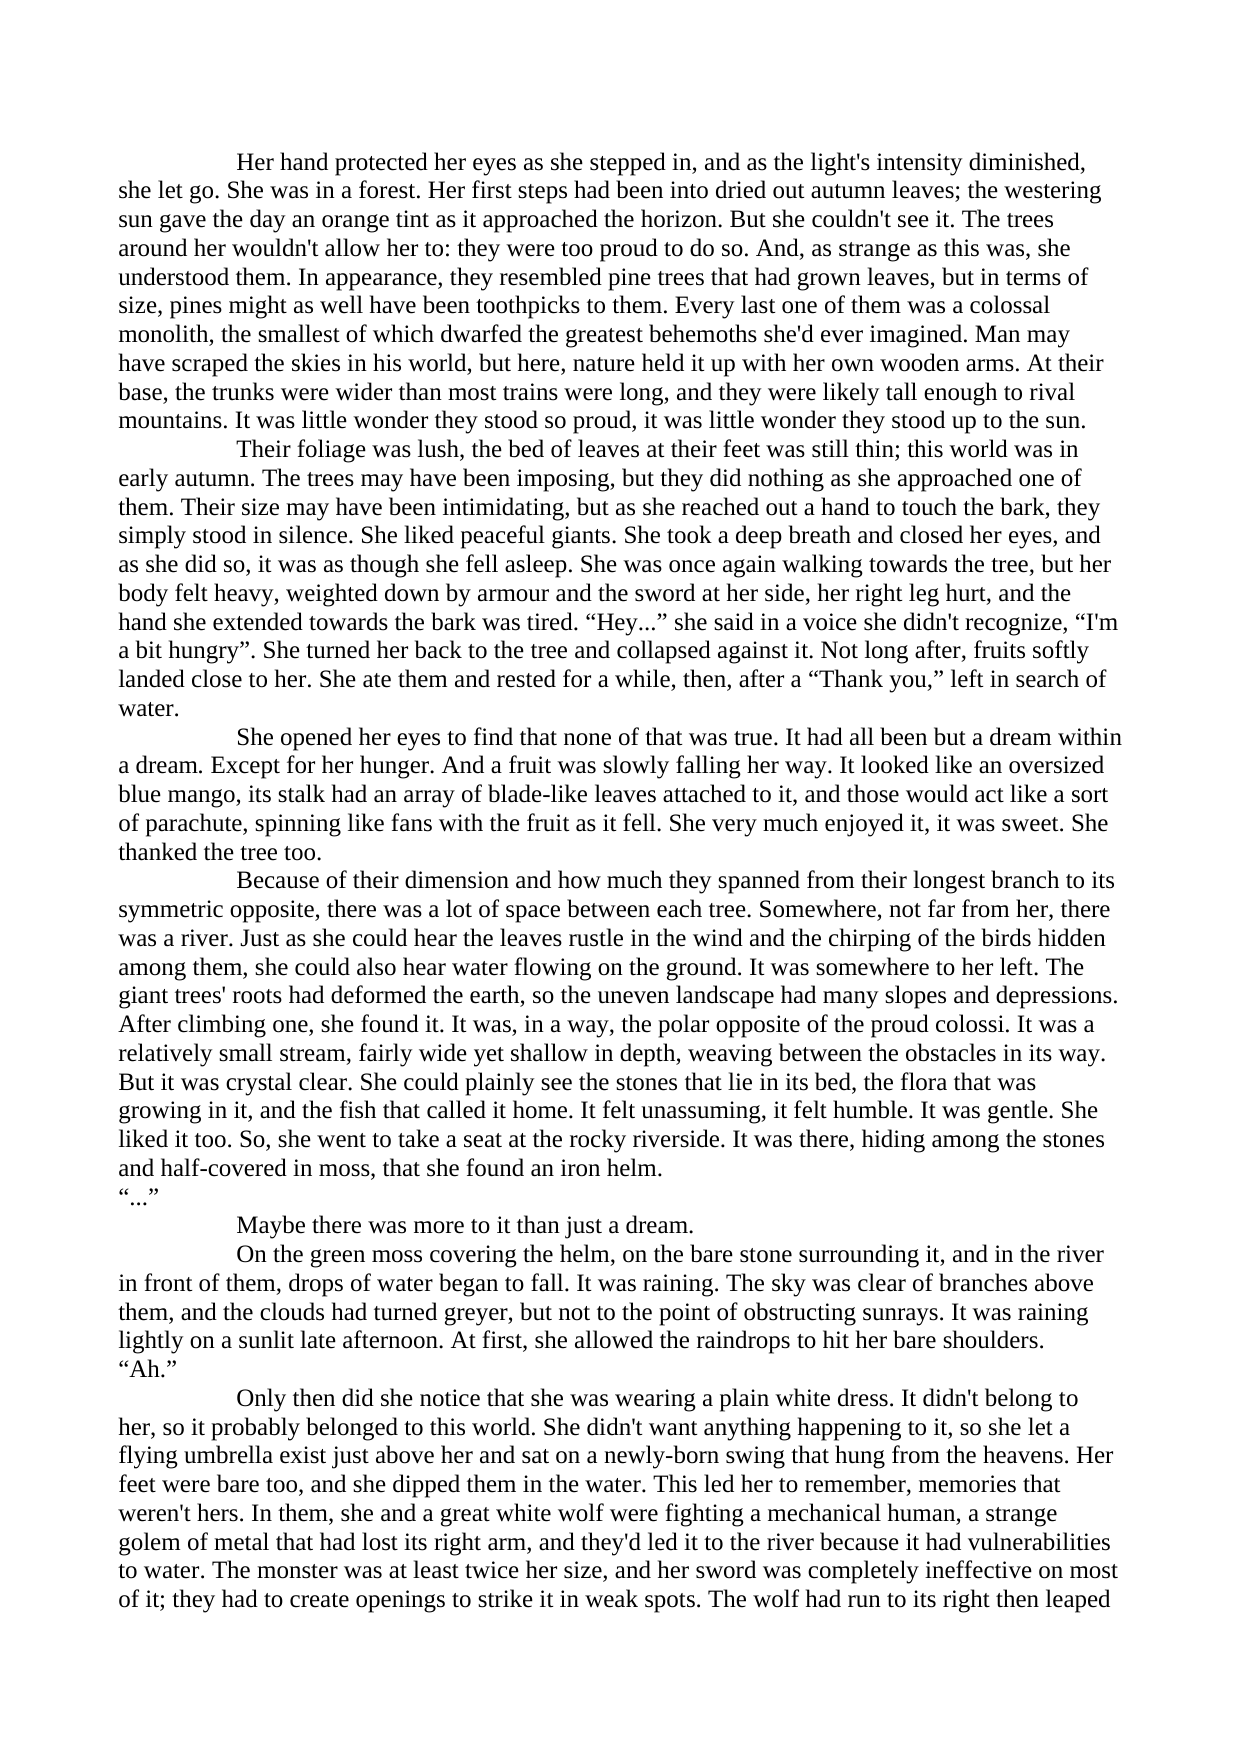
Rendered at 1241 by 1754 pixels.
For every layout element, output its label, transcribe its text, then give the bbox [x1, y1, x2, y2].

text Their foliage was lush, the bed of leaves at their feet was still thin; this world was in early autumn. The trees may have been imposing, but they did nothing as she approached one of them. Their size may have been intimidating, but as she reached out a hand to touch the bark, they simply stood in silence. She liked peaceful giants. She took a deep breath and closed her eyes, and as she did so, it was as though she fell asleep. She was once again walking towards the tree, but her body felt heavy, weighted down by armour and the sword at her side, her right leg hurt, and the hand she extended towards the bark was tired. “Hey...” she said in a voice she didn't recognize, “I'm a bit hungry”. She turned her back to the tree and collapsed against it. Not long after, fruits softly landed close to her. She ate them and rested for a while, then, after a “Thank you,” left in search of water. [118, 434, 1122, 722]
text Only then did she notice that she was wearing a plain white dress. It didn't belong to her, so it probably belonged to this world. She didn't want anything happening to it, so she let a flying umbrella exist just above her and sat on a newly-born swing that hung from the heavens. Her feet were bare too, and she dipped them in the water. This led her to remember, memories that weren't hers. In them, she and a great white wolf were fighting a mechanical human, a strange golem of metal that had lost its right arm, and they'd led it to the river because it had vulnerabilities to water. The monster was at least twice her size, and her sword was completely ineffective on most of it; they had to create openings to strike it in weak spots. The wolf had run to its right then leaped [118, 1383, 1122, 1613]
text Maybe there was more to it than just a dream. [118, 1211, 1122, 1239]
text She opened her eyes to find that none of that was true. It had all been but a dream within a dream. Except for her hunger. And a fruit was slowly falling her way. It looked like an oversized blue mango, its stalk had an array of blade-like leaves attached to it, and those would act like a sort of parachute, spinning like fans with the fruit as it fell. She very much enjoyed it, it was sweet. She thanked the tree too. [118, 722, 1122, 866]
text Her hand protected her eyes as she stepped in, and as the light's intensity diminished, she let go. She was in a forest. Her first steps had been into dried out autumn leaves; the westering sun gave the day an orange tint as it approached the horizon. But she couldn't see it. The trees around her wouldn't allow her to: they were too proud to do so. And, as strange as this was, she understood them. In appearance, they resembled pine trees that had grown leaves, but in terms of size, pines might as well have been toothpicks to them. Every last one of them was a colossal monolith, the smallest of which dwarfed the greatest behemoths she'd ever imagined. Man may have scraped the skies in his world, but here, nature held it up with her own wooden arms. At their base, the trunks were wider than most trains were long, and they were likely tall enough to rival mountains. It was little wonder they stood so proud, it was little wonder they stood up to the sun. [118, 147, 1122, 434]
text On the green moss covering the helm, on the bare stone surrounding it, and in the river in front of them, drops of water began to fall. It was raining. The sky was clear of branches above them, and the clouds had turned greyer, but not to the point of obstructing sunrays. It was raining lightly on a sunlit late afternoon. At first, she allowed the raindrops to hit her bare shoulders. [118, 1239, 1122, 1354]
text Because of their dimension and how much they spanned from their longest branch to its symmetric opposite, there was a lot of space between each tree. Somewhere, not far from her, there was a river. Just as she could hear the leaves rustle in the wind and the chirping of the birds hidden among them, she could also hear water flowing on the ground. It was somewhere to her left. The giant trees' roots had deformed the earth, so the uneven landscape had many slopes and depressions. After climbing one, she found it. It was, in a way, the polar opposite of the proud colossi. It was a relatively small stream, fairly wide yet shallow in depth, weaving between the obstacles in its way. But it was crystal clear. She could plainly see the stones that lie in its bed, the flora that was growing in it, and the fish that called it home. It felt unassuming, it felt humble. It was gentle. She liked it too. So, she went to take a seat at the rocky riverside. It was there, hiding among the stones and half-covered in moss, that she found an iron helm. [118, 866, 1122, 1182]
text “...” [118, 1182, 1122, 1211]
text “Ah.” [118, 1354, 1122, 1383]
